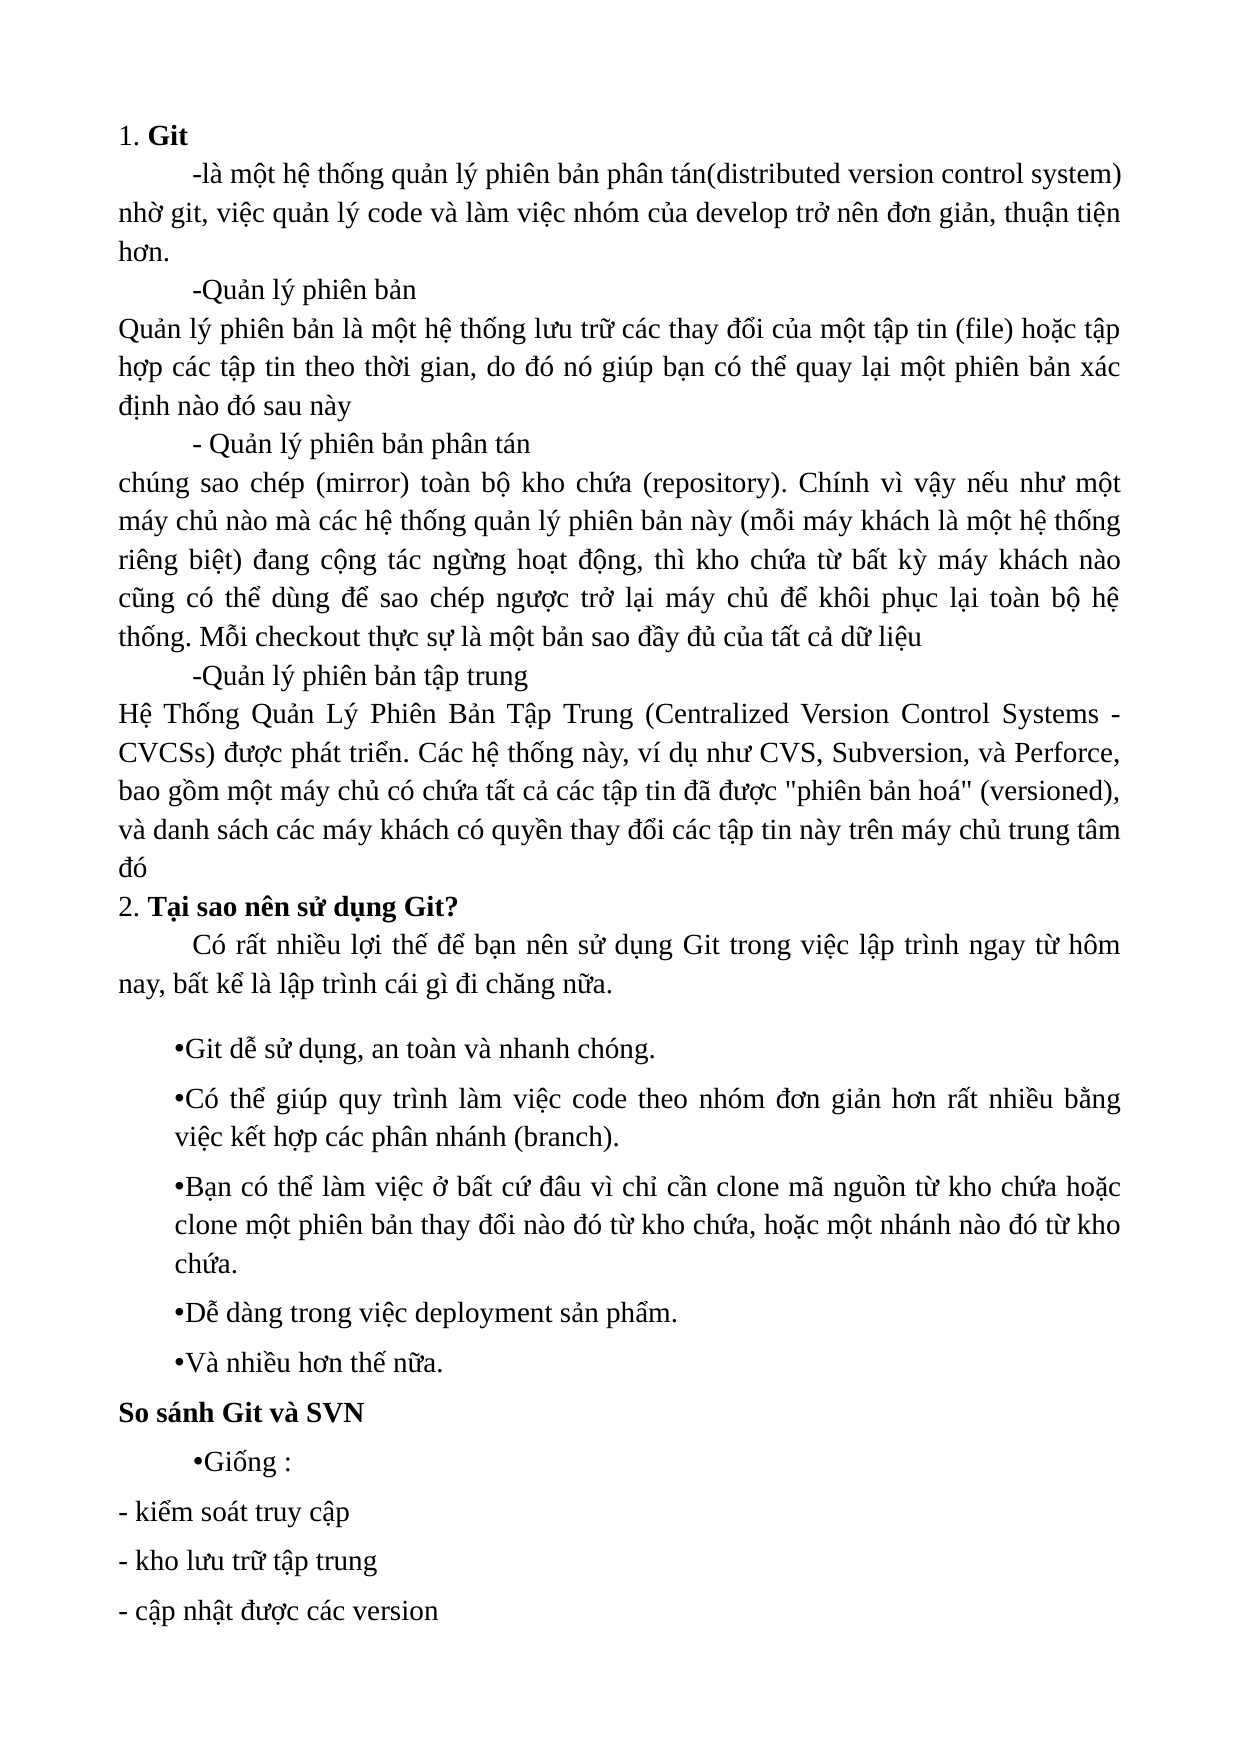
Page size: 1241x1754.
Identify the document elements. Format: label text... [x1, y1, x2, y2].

list - kho lưu trữ tập trung [118, 1543, 1122, 1577]
text 2. Tại sao nên sử dụng Git? [118, 889, 1122, 922]
text -Quản lý phiên bản [118, 272, 1122, 306]
text -Quản lý phiên bản tập trung [118, 658, 1122, 691]
text Có rất nhiều lợi thế để bạn nên sử dụng Git trong việc lập trình ngay từ hôm nay, bất kể là lập trình cái gì đi chăng nữa. [118, 927, 1122, 999]
text -là một hệ thống quản lý phiên bản phân tán(distributed version control system) nhờ git, việc quản lý code và làm việc nhóm của develop trở nên đơn giản, thuận tiện hơn. [118, 157, 1122, 267]
list Bạn có thể làm việc ở bất cứ đâu vì chỉ cần clone mã nguồn từ kho chứa hoặc clone một phiên bản thay đổi nào đó từ kho chứa, hoặc một nhánh nào đó từ kho chứa. [174, 1169, 1122, 1279]
list Giống : [193, 1444, 1122, 1478]
list So sánh Git và SVN [118, 1395, 1122, 1428]
text 1. Git [118, 118, 1122, 152]
list Có thể giúp quy trình làm việc code theo nhóm đơn giản hơn rất nhiều bằng việc kết hợp các phân nhánh (branch). [174, 1081, 1122, 1153]
list Dễ dàng trong việc deployment sản phẩm. [174, 1296, 1122, 1329]
list Git dễ sử dụng, an toàn và nhanh chóng. [174, 1031, 1122, 1065]
text chúng sao chép (mirror) toàn bộ kho chứa (repository). Chính vì vậy nếu như một máy chủ nào mà các hệ thống quản lý phiên bản này (mỗi máy khách là một hệ thống riêng biệt) đang cộng tác ngừng hoạt động, thì kho chứa từ bất kỳ máy khách nào cũng có thể dùng để sao chép ngược trở lại máy chủ để khôi phục lại toàn bộ hệ thống. Mỗi checkout thực sự là một bản sao đầy đủ của tất cả dữ liệu [118, 465, 1122, 653]
list Và nhiều hơn thế nữa. [174, 1345, 1122, 1379]
list - kiểm soát truy cập [118, 1494, 1122, 1527]
text Quản lý phiên bản là một hệ thống lưu trữ các thay đổi của một tập tin (file) hoặc tập hợp các tập tin theo thời gian, do đó nó giúp bạn có thể quay lại một phiên bản xác định nào đó sau này [118, 311, 1122, 421]
text - Quản lý phiên bản phân tán [118, 426, 1122, 460]
text Hệ Thống Quản Lý Phiên Bản Tập Trung (Centralized Version Control Systems - CVCSs) được phát triển. Các hệ thống này, ví dụ như CVS, Subversion, và Perforce, bao gồm một máy chủ có chứa tất cả các tập tin đã được "phiên bản hoá" (versioned), và danh sách các máy khách có quyền thay đổi các tập tin này trên máy chủ trung tâm đó [118, 696, 1122, 884]
list - cập nhật được các version [118, 1593, 1122, 1626]
